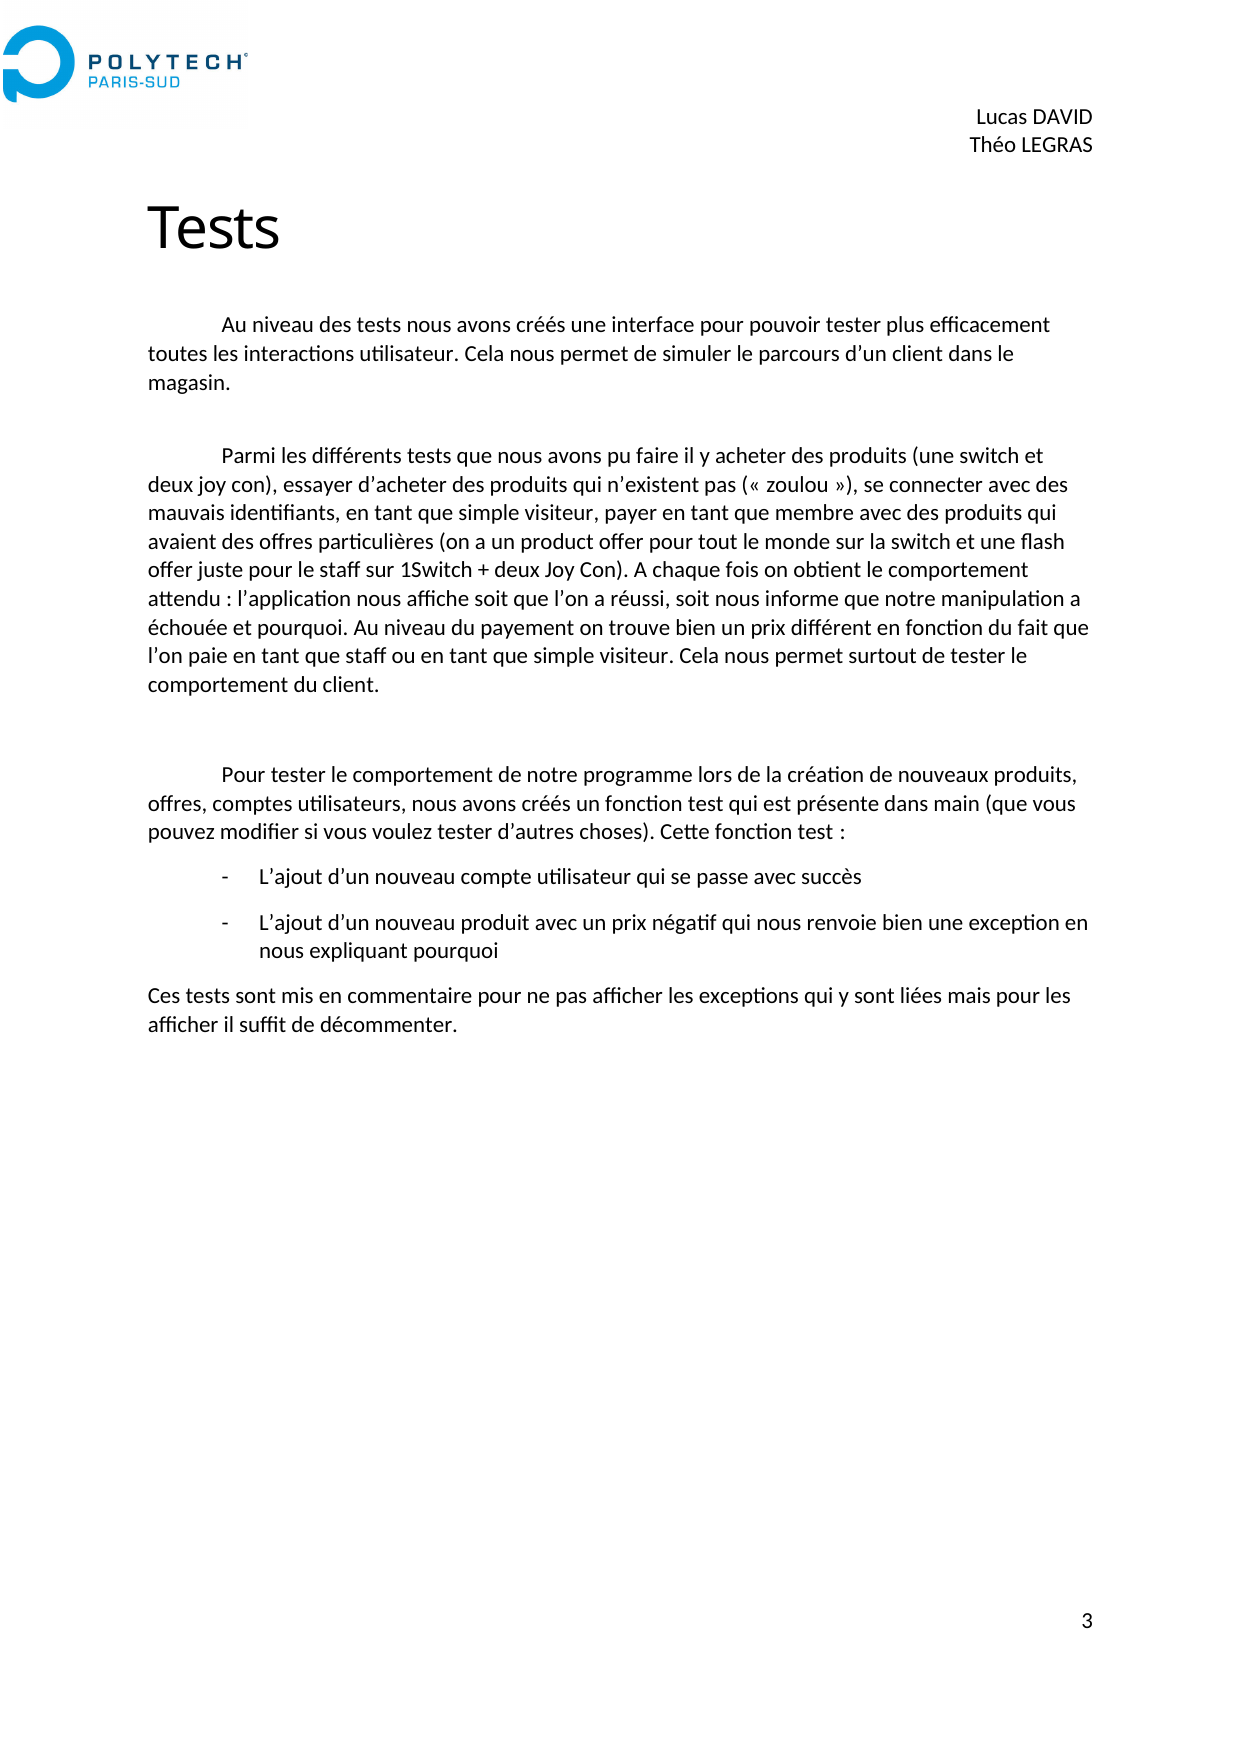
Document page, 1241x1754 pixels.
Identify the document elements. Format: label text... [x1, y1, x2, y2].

list L’ajout d’un nouveau produit avec un prix négatif qui nous renvoie bien une exception en nous expliquant pourquoi [221, 908, 1093, 964]
text Pour tester le comportement de notre programme lors de la création de nouveaux produits, offres, comptes utilisateurs, nous avons créés un fonction test qui est présente dans main (que vous pouvez modifier si vous voulez tester d’autres choses). Cette fonction test : [148, 760, 1093, 845]
text Au niveau des tests nous avons créés une interface pour pouvoir tester plus efficacement toutes les interactions utilisateur. Cela nous permet de simuler le parcours d’un client dans le magasin. [148, 311, 1093, 424]
text Parmi les différents tests que nous avons pu faire il y acheter des produits (une switch et deux joy con), essayer d’acheter des produits qui n’existent pas (« zoulou »), se connecter avec des mauvais identifiants, en tant que simple visiteur, payer en tant que membre avec des produits qui avaient des offres particulières (on a un product offer pour tout le monde sur la switch et une flash offer juste pour le staff sur 1Switch + deux Joy Con). A chaque fois on obtient le comportement attendu : l’application nous affiche soit que l’on a réussi, soit nous informe que notre manipulation a échouée et pourquoi. Au niveau du payement on trouve bien un prix différent en fonction du fait que l’on paie en tant que staff ou en tant que simple visiteur. Cela nous permet surtout de tester le comportement du client. [148, 441, 1093, 698]
text Tests [148, 186, 1093, 265]
list L’ajout d’un nouveau compte utilisateur qui se passe avec succès [221, 862, 1093, 890]
text Ces tests sont mis en commentaire pour ne pas afficher les exceptions qui y sont liées mais pour les afficher il suffit de décommenter. [148, 981, 1093, 1038]
